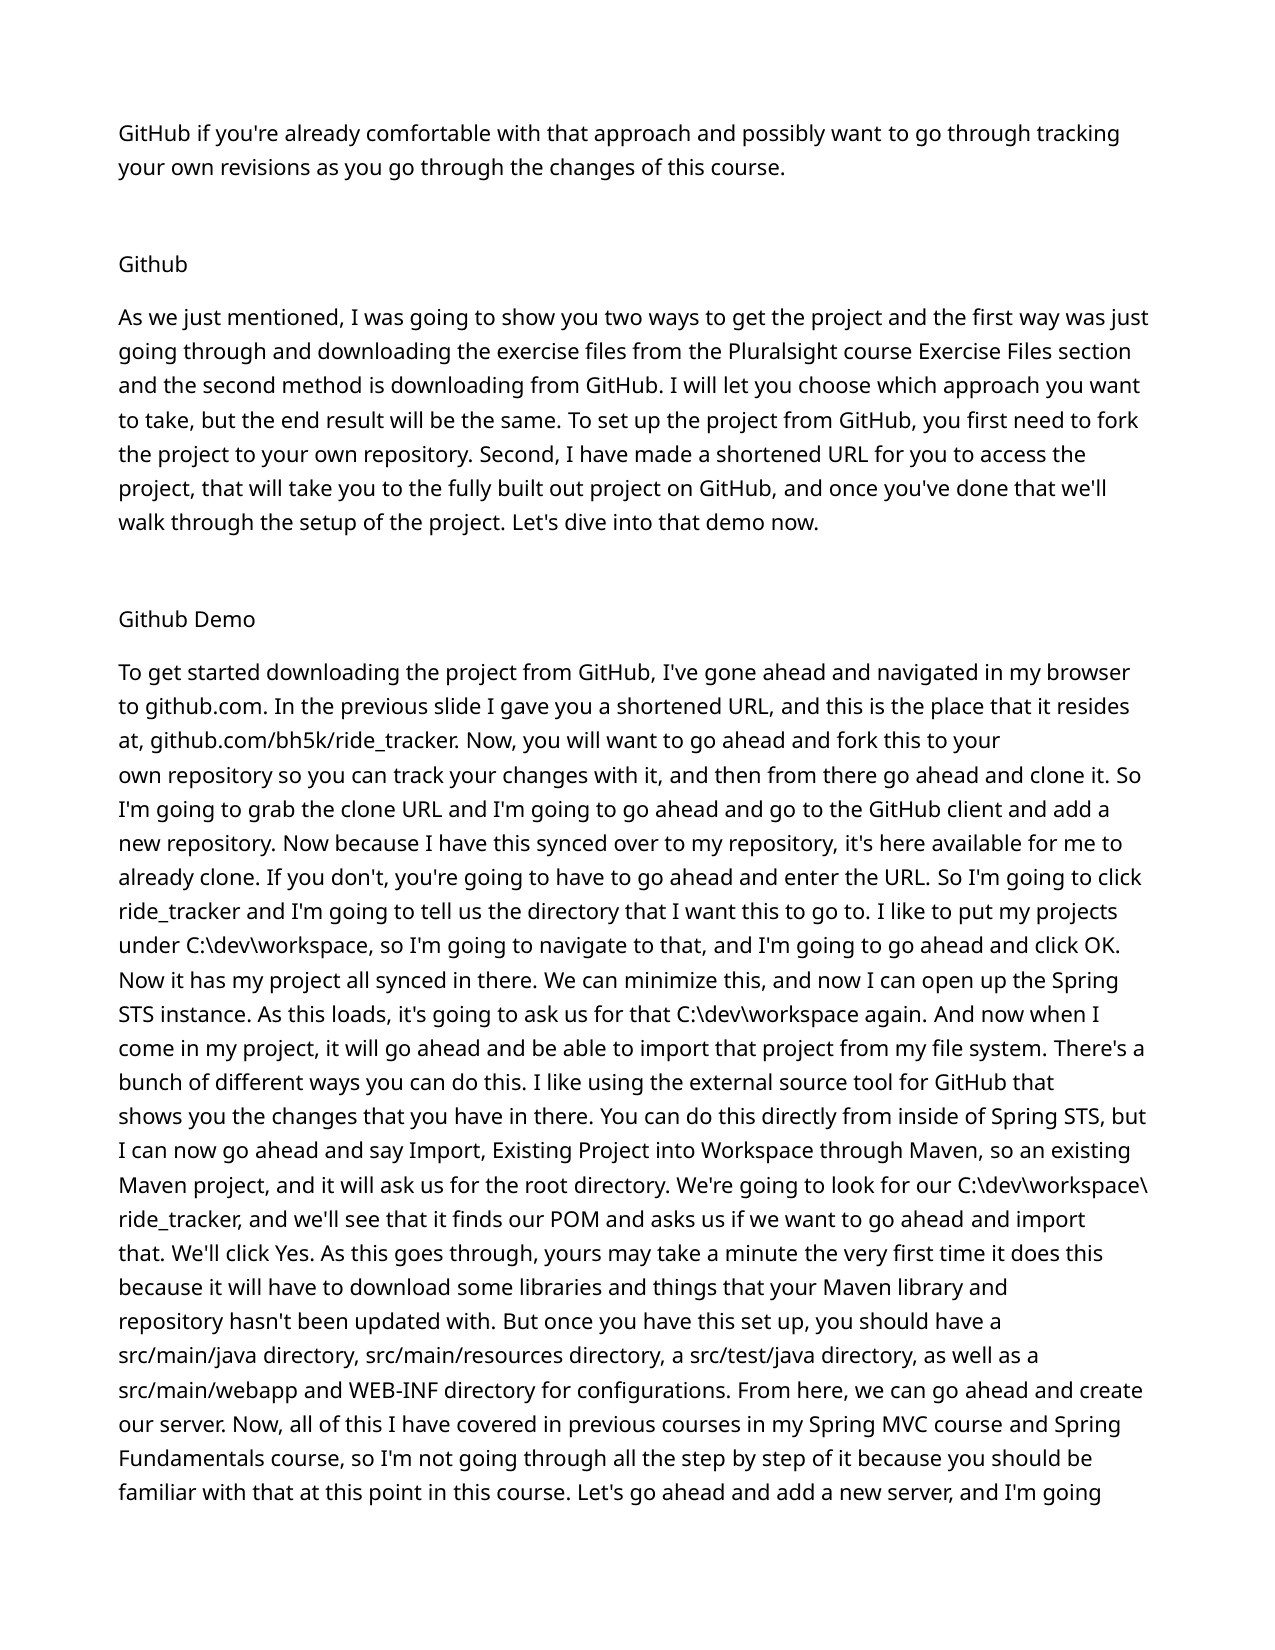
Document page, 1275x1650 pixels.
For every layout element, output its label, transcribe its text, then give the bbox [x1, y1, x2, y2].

text As we just mentioned, I was going to show you two ways to get the project and the first way was just going through and downloading the exercise files from the Pluralsight course Exercise Files section and the second method is downloading from GitHub. I will let you choose which approach you want to take, but the end result will be the same. To set up the project from GitHub, you first need to fork the project to your own repository. Second, I have made a shortened URL for you to access the project, that will take you to the fully built out project on GitHub, and once you've done that we'll walk through the setup of the project. Let's dive into that demo now. [118, 302, 1157, 537]
text GitHub if you're already comfortable with that approach and possibly want to go through tracking your own revisions as you go through the changes of this course. [118, 118, 1157, 182]
subtitle Github Demo [118, 604, 1157, 634]
text To get started downloading the project from GitHub, I've gone ahead and navigated in my browser to github.com. In the previous slide I gave you a shortened URL, and this is the place that it resides at, github.com/bh5k/ride_tracker. Now, you will want to go ahead and fork this to your own repository so you can track your changes with it, and then from there go ahead and clone it. So I'm going to grab the clone URL and I'm going to go ahead and go to the GitHub client and add a new repository. Now because I have this synced over to my repository, it's here available for me to already clone. If you don't, you're going to have to go ahead and enter the URL. So I'm going to click ride_tracker and I'm going to tell us the directory that I want this to go to. I like to put my projects under C:\dev\workspace, so I'm going to navigate to that, and I'm going to go ahead and click OK. Now it has my project all synced in there. We can minimize this, and now I can open up the Spring STS instance. As this loads, it's going to ask us for that C:\dev\workspace again. And now when I come in my project, it will go ahead and be able to import that project from my file system. There's a bunch of different ways you can do this. I like using the external source tool for GitHub that shows you the changes that you have in there. You can do this directly from inside of Spring STS, but I can now go ahead and say Import, Existing Project into Workspace through Maven, so an existing Maven project, and it will ask us for the root directory. We're going to look for our C:\dev\workspace\ride_tracker, and we'll see that it finds our POM and asks us if we want to go ahead and import that. We'll click Yes. As this goes through, yours may take a minute the very first time it does this because it will have to download some libraries and things that your Maven library and repository hasn't been updated with. But once you have this set up, you should have a src/main/java directory, src/main/resources directory, a src/test/java directory, as well as a src/main/webapp and WEB‑INF directory for configurations. From here, we can go ahead and create our server. Now, all of this I have covered in previous courses in my Spring MVC course and Spring Fundamentals course, so I'm not going through all the step by step of it because you should be familiar with that at this point in this course. Let's go ahead and add a new server, and I'm going [118, 657, 1157, 1507]
subtitle Github [118, 249, 1157, 279]
